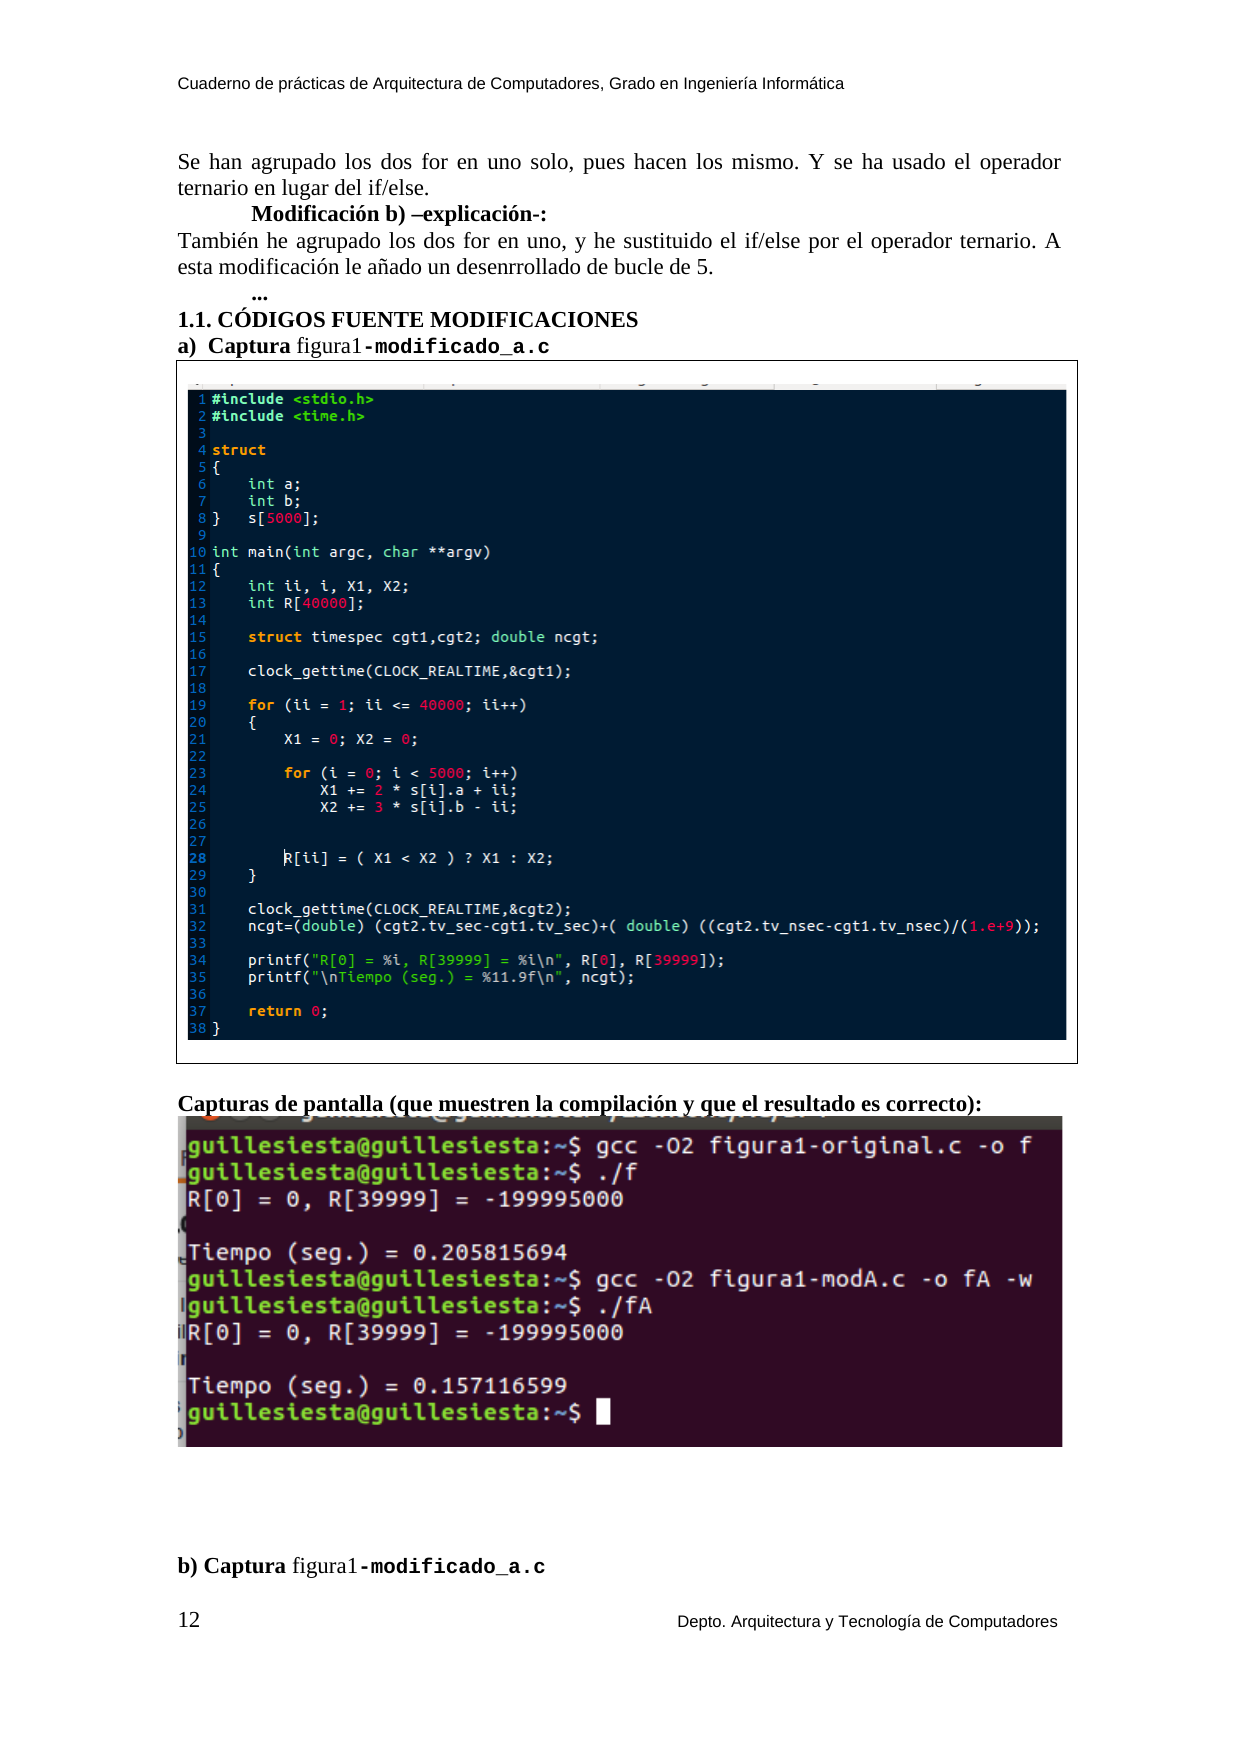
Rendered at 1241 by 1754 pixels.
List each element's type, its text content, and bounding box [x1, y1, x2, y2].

table_header [177, 1040, 1077, 1063]
text 1.1. CÓDIGOS FUENTE MODIFICACIONES [177, 306, 1063, 332]
text b) Captura figura1-modificado_a.c [177, 1552, 1063, 1579]
text Se han agrupado los dos for en uno solo, pues hacen los mismo. Y se ha usado el operador ternario en lugar del if/else. [177, 148, 1063, 200]
table_header [177, 361, 1077, 1039]
text También he agrupado los dos for en uno, y he sustituido el if/else por el operador ternario. A esta modificación le añado un desenrrollado de bucle de 5. [177, 227, 1063, 279]
picture [177, 1116, 1063, 1447]
text Capturas de pantalla (que muestren la compilación y que el resultado es correcto): [177, 1090, 1063, 1116]
picture [187, 384, 1067, 1040]
text a) Captura figura1-modificado_a.c [177, 332, 1063, 360]
text ... [177, 279, 1063, 306]
text Modificación b) –explicación-: [177, 200, 1063, 227]
